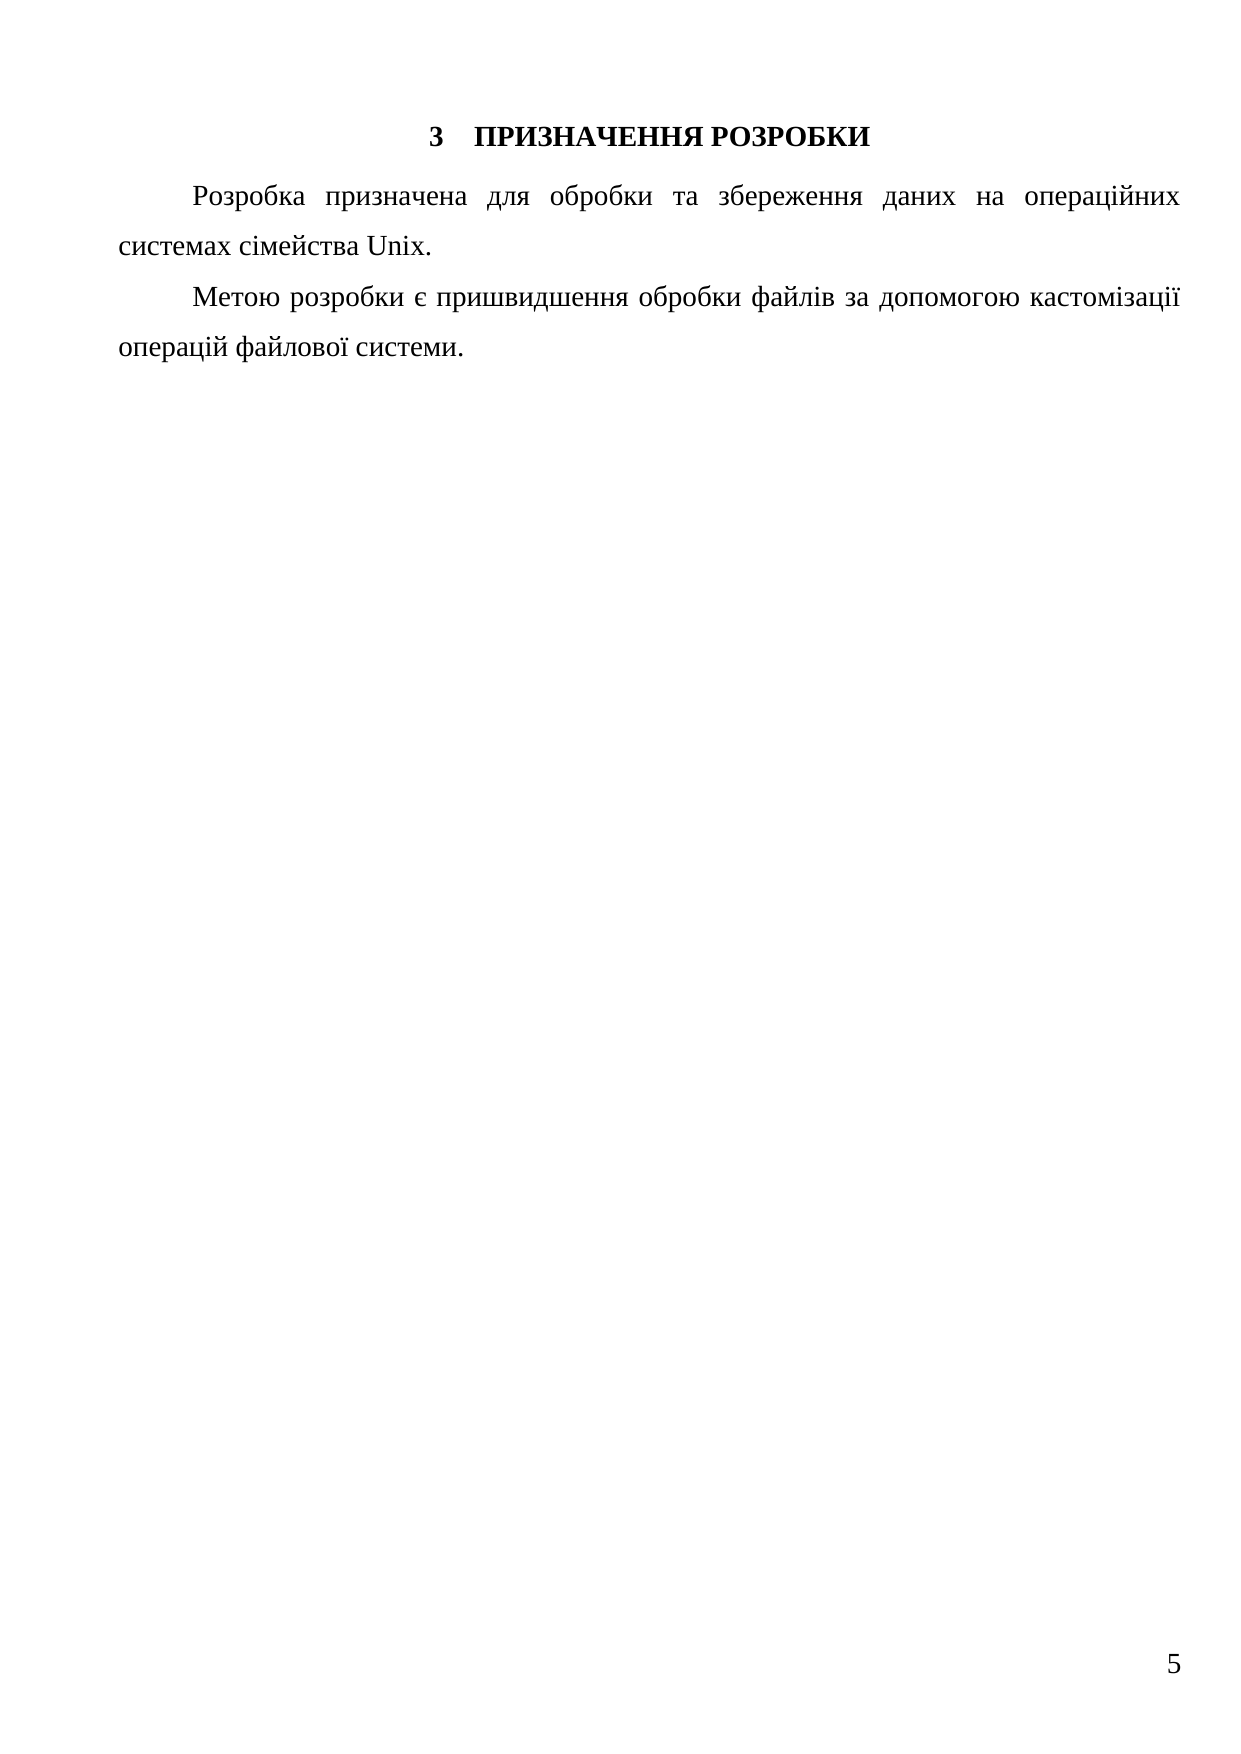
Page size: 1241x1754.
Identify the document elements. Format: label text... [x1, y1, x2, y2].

text Розробка призначена для обробки та збереження даних на операційних системах сімейства Unix. [118, 178, 1181, 262]
subtitle Призначення розробки [118, 119, 1181, 153]
text Метою розробки є пришвидшення обробки файлів за допомогою кастомізації операцій файлової системи. [118, 279, 1181, 362]
